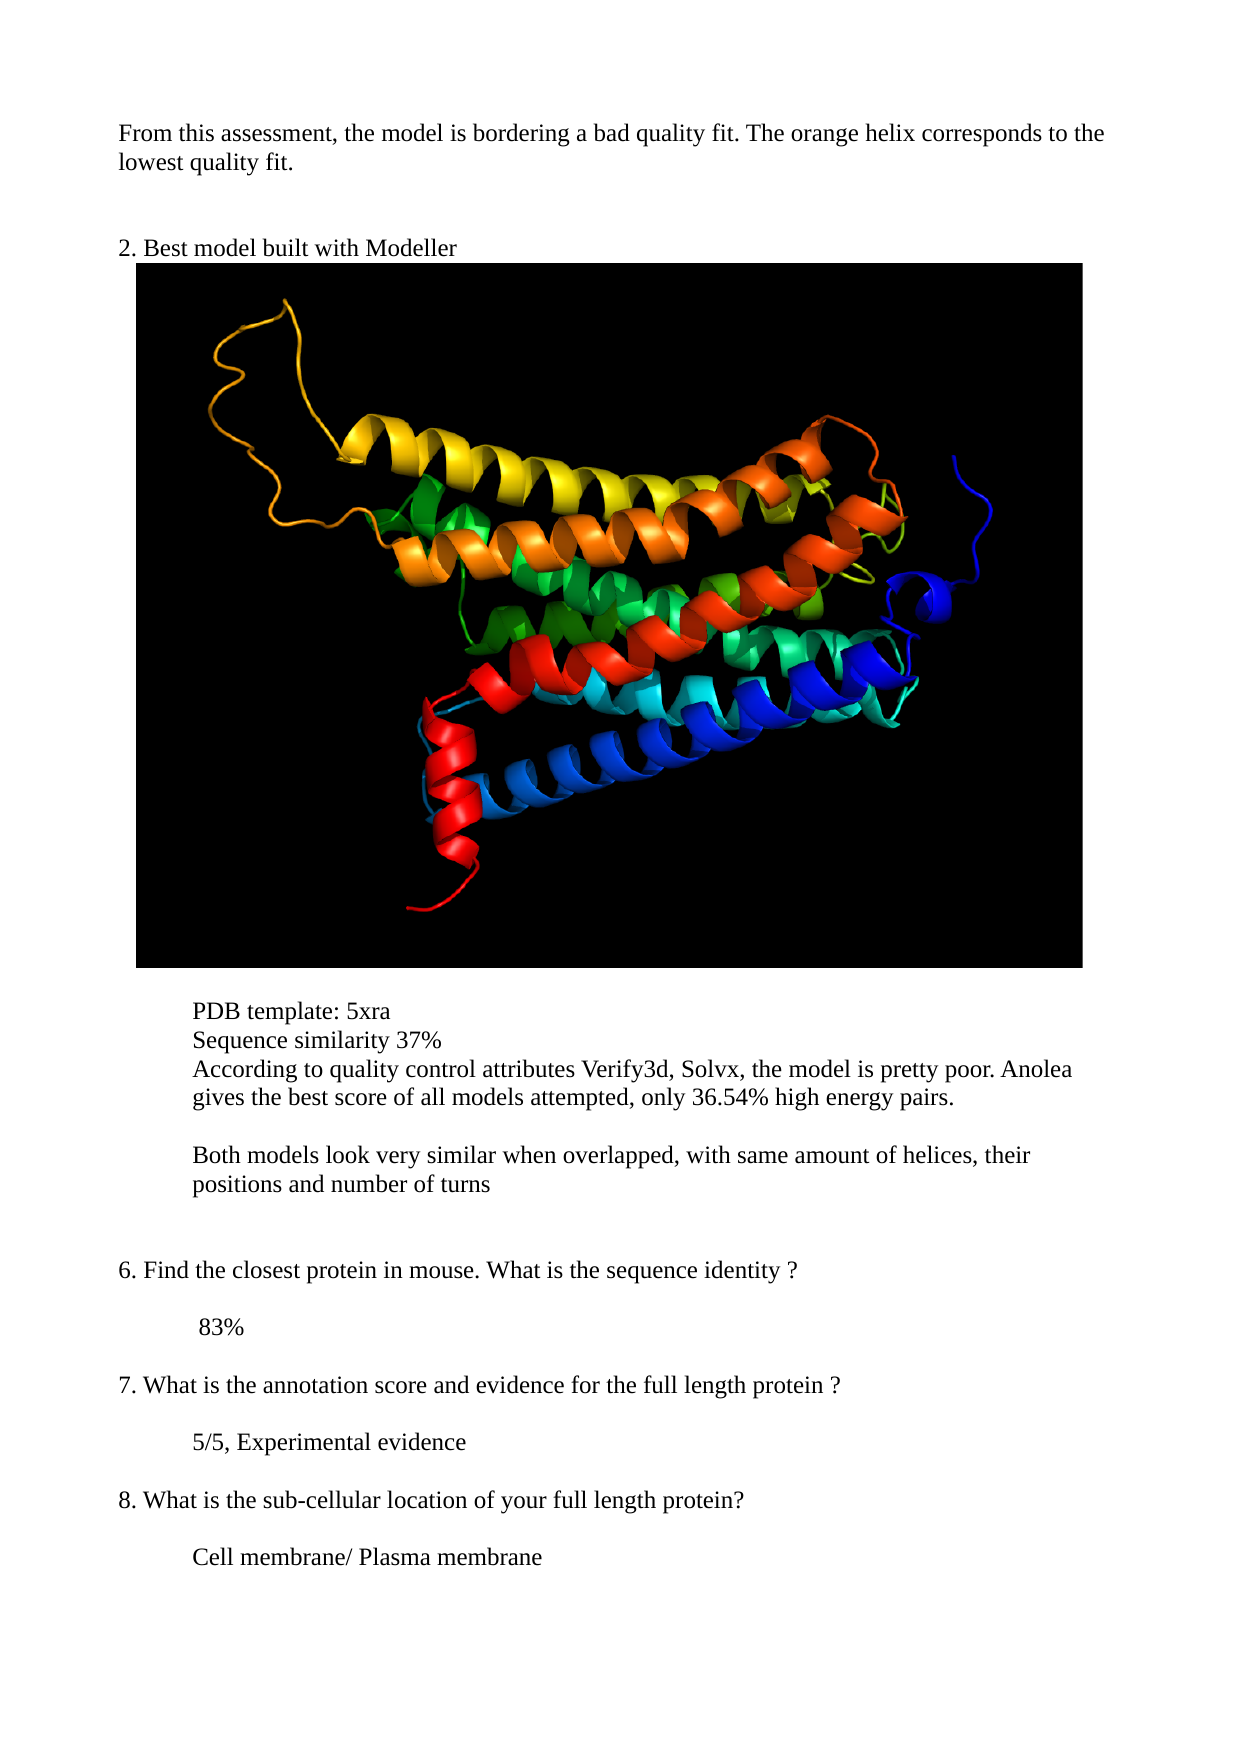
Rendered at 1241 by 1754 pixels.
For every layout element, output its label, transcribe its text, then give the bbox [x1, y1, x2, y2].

picture [136, 263, 1083, 968]
text PDB template: 5xra [118, 996, 1122, 1025]
text 2. Best model built with Modeller [118, 233, 1122, 262]
text 5/5, Experimental evidence [118, 1427, 1122, 1456]
text 83% [118, 1312, 1122, 1341]
text Both models look very similar when overlapped, with same amount of helices, their positions and number of turns [118, 1140, 1122, 1197]
text 8. What is the sub-cellular location of your full length protein? [118, 1485, 1122, 1514]
text According to quality control attributes Verify3d, Solvx, the model is pretty poor. Anolea gives the best score of all models attempted, only 36.54% high energy pairs. [118, 1054, 1122, 1111]
text 6. Find the closest protein in mouse. What is the sequence identity ? [118, 1255, 1122, 1284]
text Sequence similarity 37% [118, 1025, 1122, 1054]
text Cell membrane/ Plasma membrane [118, 1542, 1122, 1571]
text 7. What is the annotation score and evidence for the full length protein ? [118, 1370, 1122, 1399]
text From this assessment, the model is bordering a bad quality fit. The orange helix corresponds to the lowest quality fit. [118, 118, 1122, 176]
